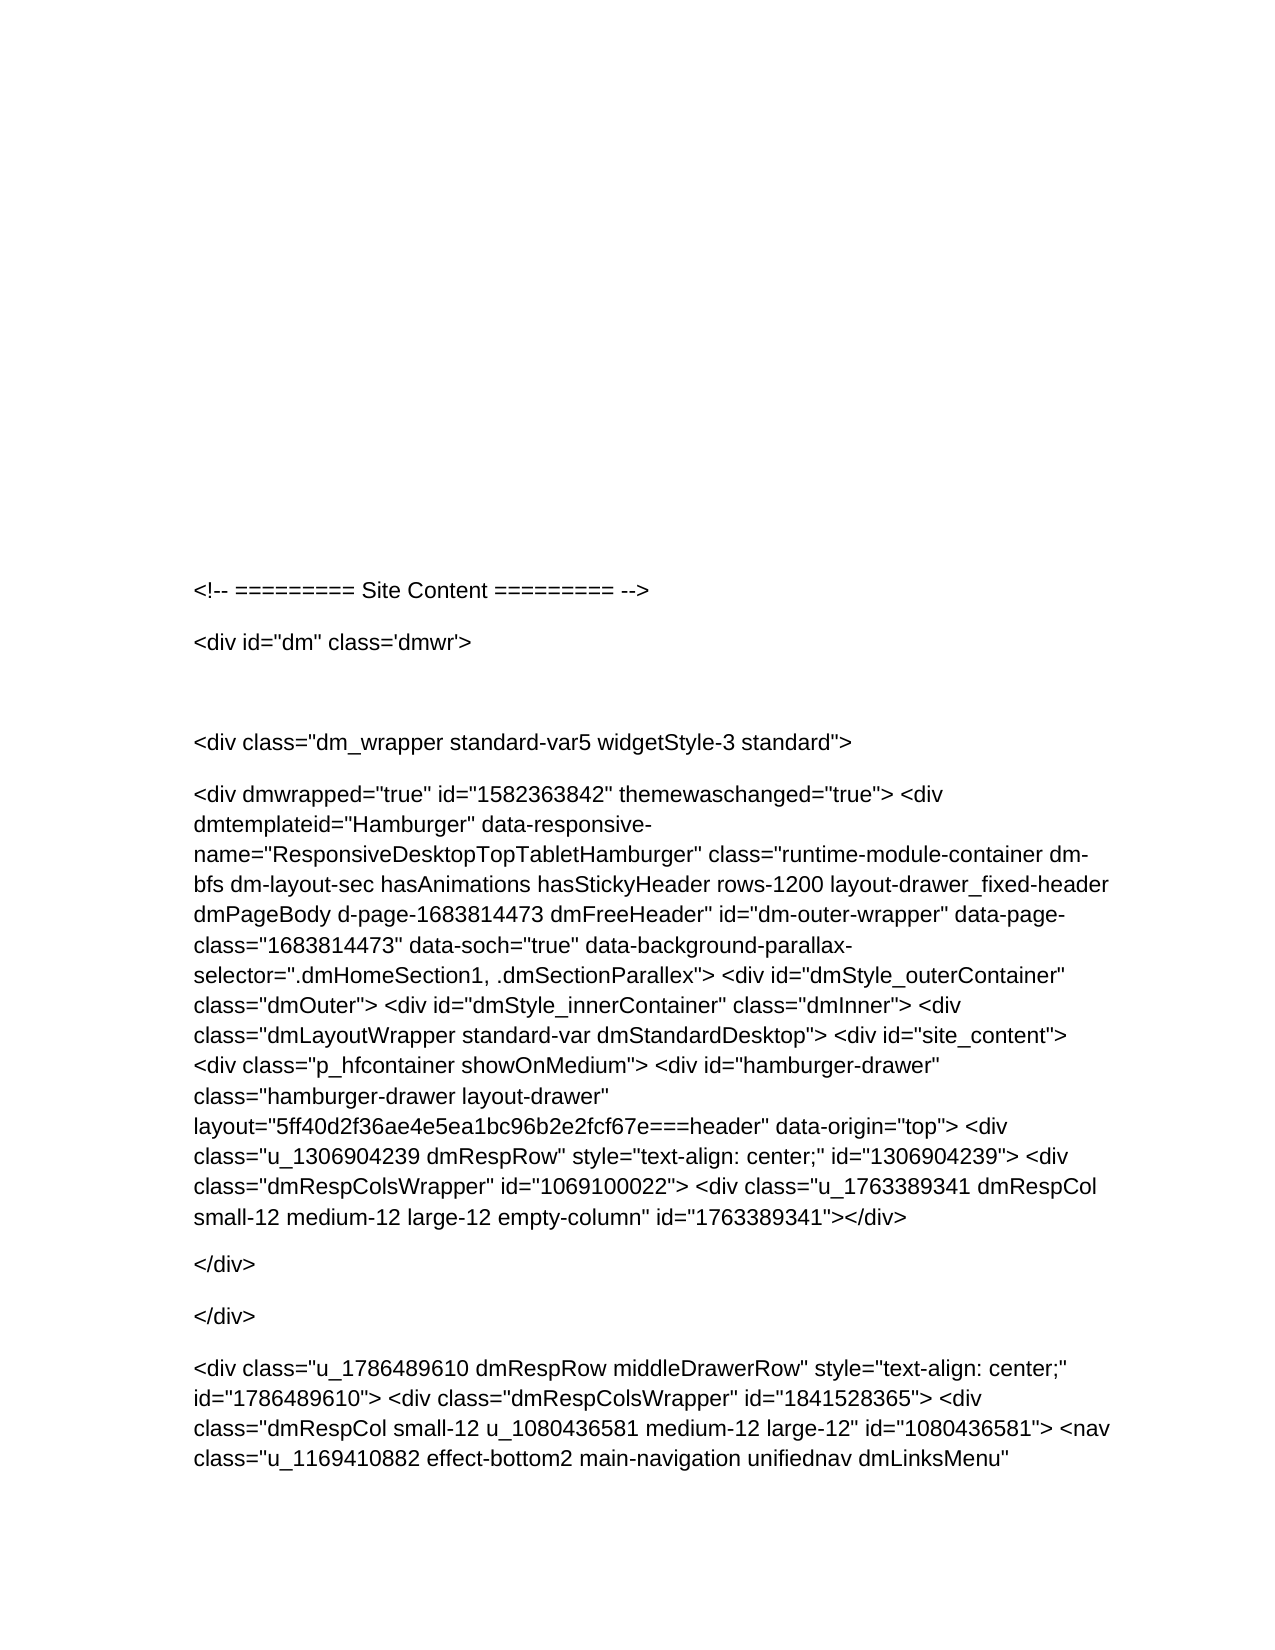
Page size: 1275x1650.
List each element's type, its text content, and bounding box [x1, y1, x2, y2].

table_cell </div> [183, 1240, 1125, 1292]
table_cell [150, 1292, 183, 1344]
table_cell [183, 150, 1125, 202]
table_cell [150, 619, 183, 671]
table_cell [183, 671, 1125, 718]
table_cell [150, 358, 183, 410]
table_cell [150, 463, 183, 514]
table_cell [150, 718, 183, 770]
table_cell [150, 567, 183, 619]
table_cell [150, 150, 183, 202]
table_cell [183, 410, 1125, 462]
table_cell <div class="u_1786489610 dmRespRow middleDrawerRow" style="text-align: center;" id="1786489610"> <div class="dmRespColsWrapper" id="1841528365"> <div class="dmRespCol small-12 u_1080436581 medium-12 large-12" id="1080436581"> <nav class="u_1169410882 effect-bottom2 main-navigation unifiednav dmLinksMenu" [183, 1344, 1125, 1482]
table_cell [150, 1240, 183, 1292]
table_cell </div> [183, 1292, 1125, 1344]
table_cell [150, 202, 183, 254]
table_cell [183, 254, 1125, 306]
table_cell [150, 1344, 183, 1482]
table_cell [183, 515, 1125, 567]
table_cell [183, 358, 1125, 410]
table_cell [183, 202, 1125, 254]
table_cell <div dmwrapped="true" id="1582363842" themewaschanged="true"> <div dmtemplateid="Hamburger" data-responsive-name="ResponsiveDesktopTopTabletHamburger" class="runtime-module-container dm-bfs dm-layout-sec hasAnimations hasStickyHeader rows-1200 layout-drawer_fixed-header dmPageBody d-page-1683814473 dmFreeHeader" id="dm-outer-wrapper" data-page-class="1683814473" data-soch="true" data-background-parallax-selector=".dmHomeSection1, .dmSectionParallex"> <div id="dmStyle_outerContainer" class="dmOuter"> <div id="dmStyle_innerContainer" class="dmInner"> <div class="dmLayoutWrapper standard-var dmStandardDesktop"> <div id="site_content"> <div class="p_hfcontainer showOnMedium"> <div id="hamburger-drawer" class="hamburger-drawer layout-drawer" layout="5ff40d2f36ae4e5ea1bc96b2e2fcf67e===header" data-origin="top"> <div class="u_1306904239 dmRespRow" style="text-align: center;" id="1306904239"> <div class="dmRespColsWrapper" id="1069100022"> <div class="u_1763389341 dmRespCol small-12 medium-12 large-12 empty-column" id="1763389341"></div> [183, 770, 1125, 1240]
table_cell [150, 306, 183, 358]
table_cell [150, 671, 183, 718]
table_cell [183, 306, 1125, 358]
table_cell [150, 515, 183, 567]
table_cell [150, 254, 183, 306]
table_cell [183, 463, 1125, 514]
table_cell <div id="dm" class='dmwr'> [183, 619, 1125, 671]
table_cell [150, 410, 183, 462]
table_cell <!-- ========= Site Content ========= --> [183, 567, 1125, 619]
table_cell <div class="dm_wrapper standard-var5 widgetStyle-3 standard"> [183, 718, 1125, 770]
table_cell [150, 770, 183, 1240]
